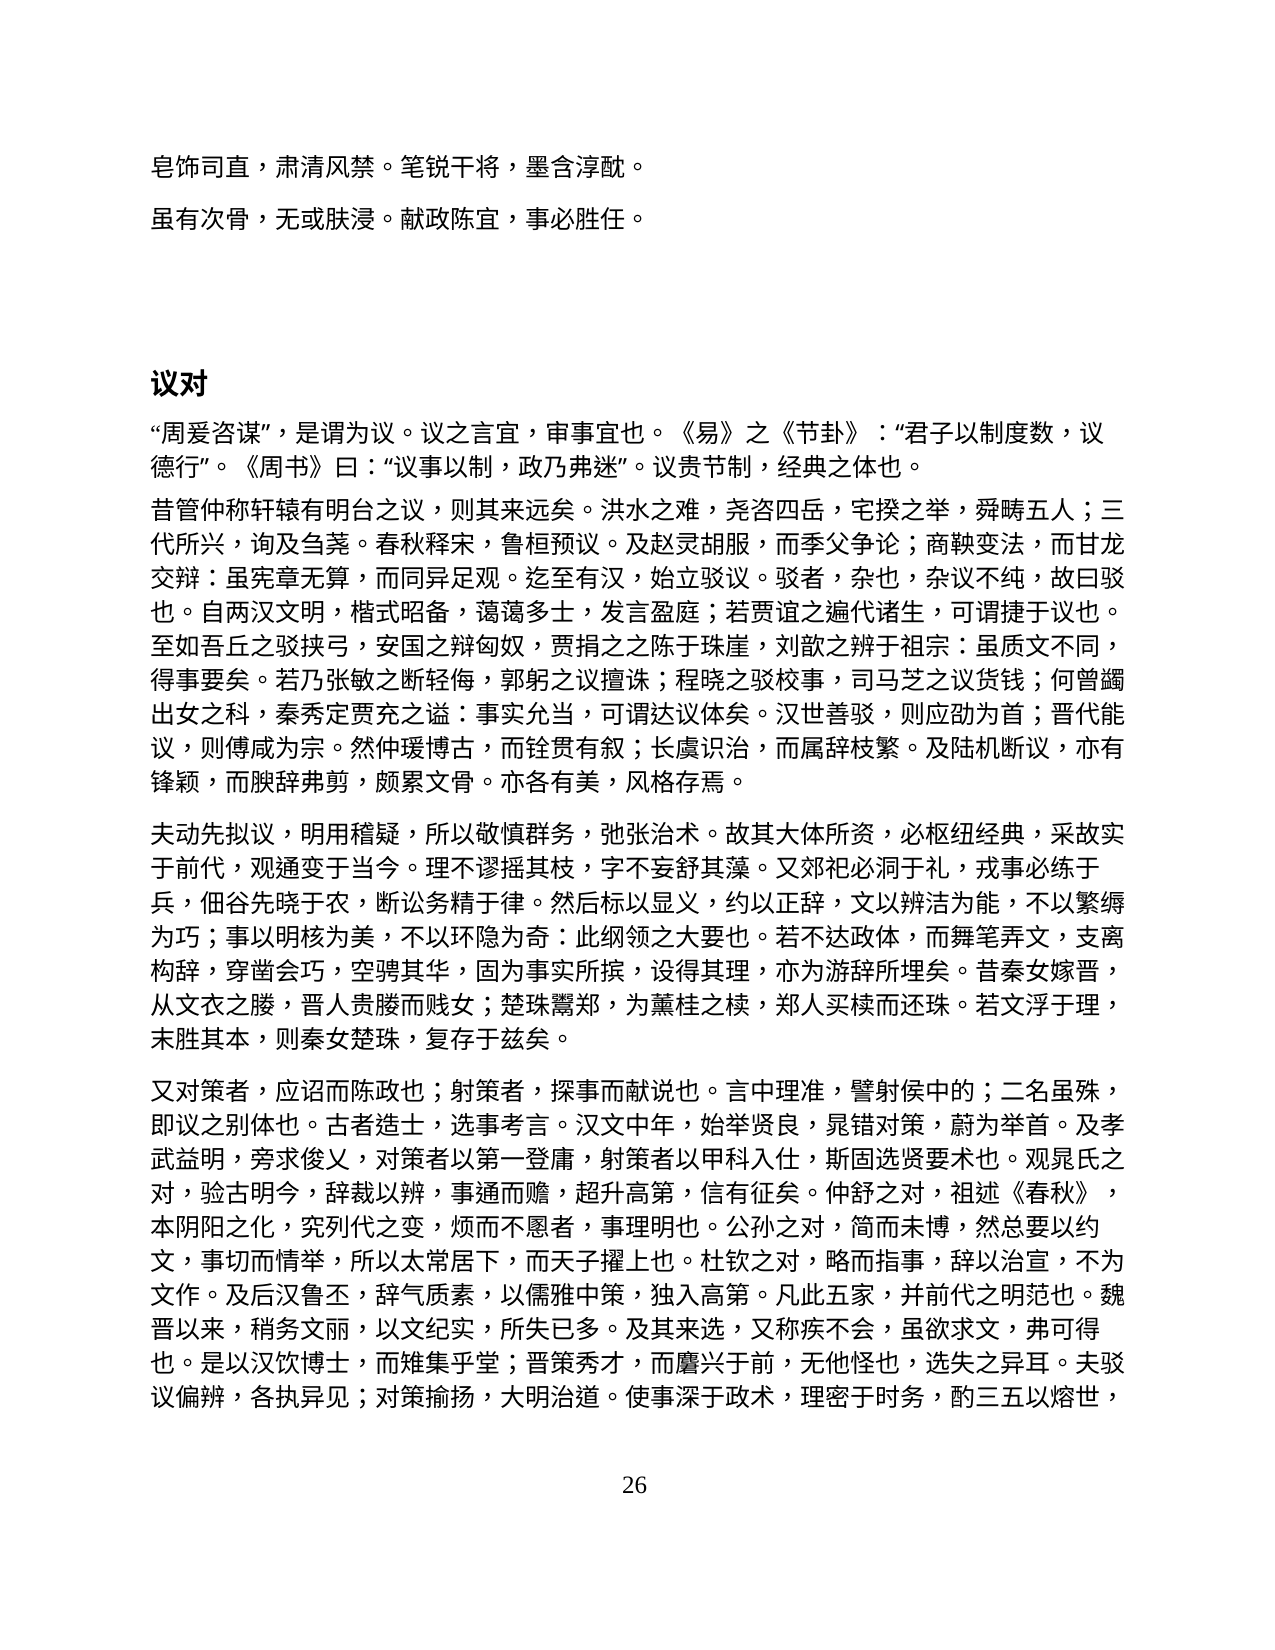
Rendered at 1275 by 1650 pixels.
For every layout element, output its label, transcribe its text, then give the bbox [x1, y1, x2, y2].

text 虽有次骨，无或肤浸。献政陈宜，事必胜任。 [150, 202, 1125, 236]
text 又对策者，应诏而陈政也；射策者，探事而献说也。言中理准，譬射侯中的；二名虽殊，即议之别体也。古者造士，选事考言。汉文中年，始举贤良，晁错对策，蔚为举首。及孝武益明，旁求俊乂，对策者以第一登庸，射策者以甲科入仕，斯固选贤要术也。观晁氏之对，验古明今，辞裁以辨，事通而赡，超升高第，信有征矣。仲舒之对，祖述《春秋》，本阴阳之化，究列代之变，烦而不慁者，事理明也。公孙之对，简而未博，然总要以约文，事切而情举，所以太常居下，而天子擢上也。杜钦之对，略而指事，辞以治宣，不为文作。及后汉鲁丕，辞气质素，以儒雅中策，独入高第。凡此五家，并前代之明范也。魏晋以来，稍务文丽，以文纪实，所失已多。及其来选，又称疾不会，虽欲求文，弗可得也。是以汉饮博士，而雉集乎堂；晋策秀才，而麏兴于前，无他怪也，选失之异耳。夫驳议偏辨，各执异见；对策揄扬，大明治道。使事深于政术，理密于时务，酌三五以熔世， [150, 1073, 1125, 1414]
text 夫动先拟议，明用稽疑，所以敬慎群务，弛张治术。故其大体所资，必枢纽经典，采故实于前代，观通变于当今。理不谬摇其枝，字不妄舒其藻。又郊祀必洞于礼，戎事必练于兵，佃谷先晓于农，断讼务精于律。然后标以显义，约以正辞，文以辨洁为能，不以繁缛为巧；事以明核为美，不以环隐为奇：此纲领之大要也。若不达政体，而舞笔弄文，支离构辞，穿凿会巧，空骋其华，固为事实所摈，设得其理，亦为游辞所埋矣。昔秦女嫁晋，从文衣之媵，晋人贵媵而贱女；楚珠鬻郑，为薰桂之椟，郑人买椟而还珠。若文浮于理，末胜其本，则秦女楚珠，复存于兹矣。 [150, 817, 1125, 1056]
text 皂饰司直，肃清风禁。笔锐干将，墨含淳酖。 [150, 150, 1125, 184]
subtitle 议对 [150, 363, 1125, 403]
text 昔管仲称轩辕有明台之议，则其来远矣。洪水之难，尧咨四岳，宅揆之举，舜畴五人；三代所兴，询及刍荛。春秋释宋，鲁桓预议。及赵灵胡服，而季父争论；商鞅变法，而甘龙交辩：虽宪章无算，而同异足观。迄至有汉，始立驳议。驳者，杂也，杂议不纯，故曰驳也。自两汉文明，楷式昭备，蔼蔼多士，发言盈庭；若贾谊之遍代诸生，可谓捷于议也。至如吾丘之驳挟弓，安国之辩匈奴，贾捐之之陈于珠崖，刘歆之辨于祖宗：虽质文不同，得事要矣。若乃张敏之断轻侮，郭躬之议擅诛；程晓之驳校事，司马芝之议货钱；何曾蠲出女之科，秦秀定贾充之谥：事实允当，可谓达议体矣。汉世善驳，则应劭为首；晋代能议，则傅咸为宗。然仲瑗博古，而铨贯有叙；长虞识治，而属辞枝繁。及陆机断议，亦有锋颖，而腴辞弗剪，颇累文骨。亦各有美，风格存焉。 [150, 493, 1125, 799]
text “周爰咨谋”，是谓为议。议之言宜，审事宜也。《易》之《节卦》∶“君子以制度数，议德行”。《周书》曰∶“议事以制，政乃弗迷”。议贵节制，经典之体也。 [150, 416, 1125, 484]
